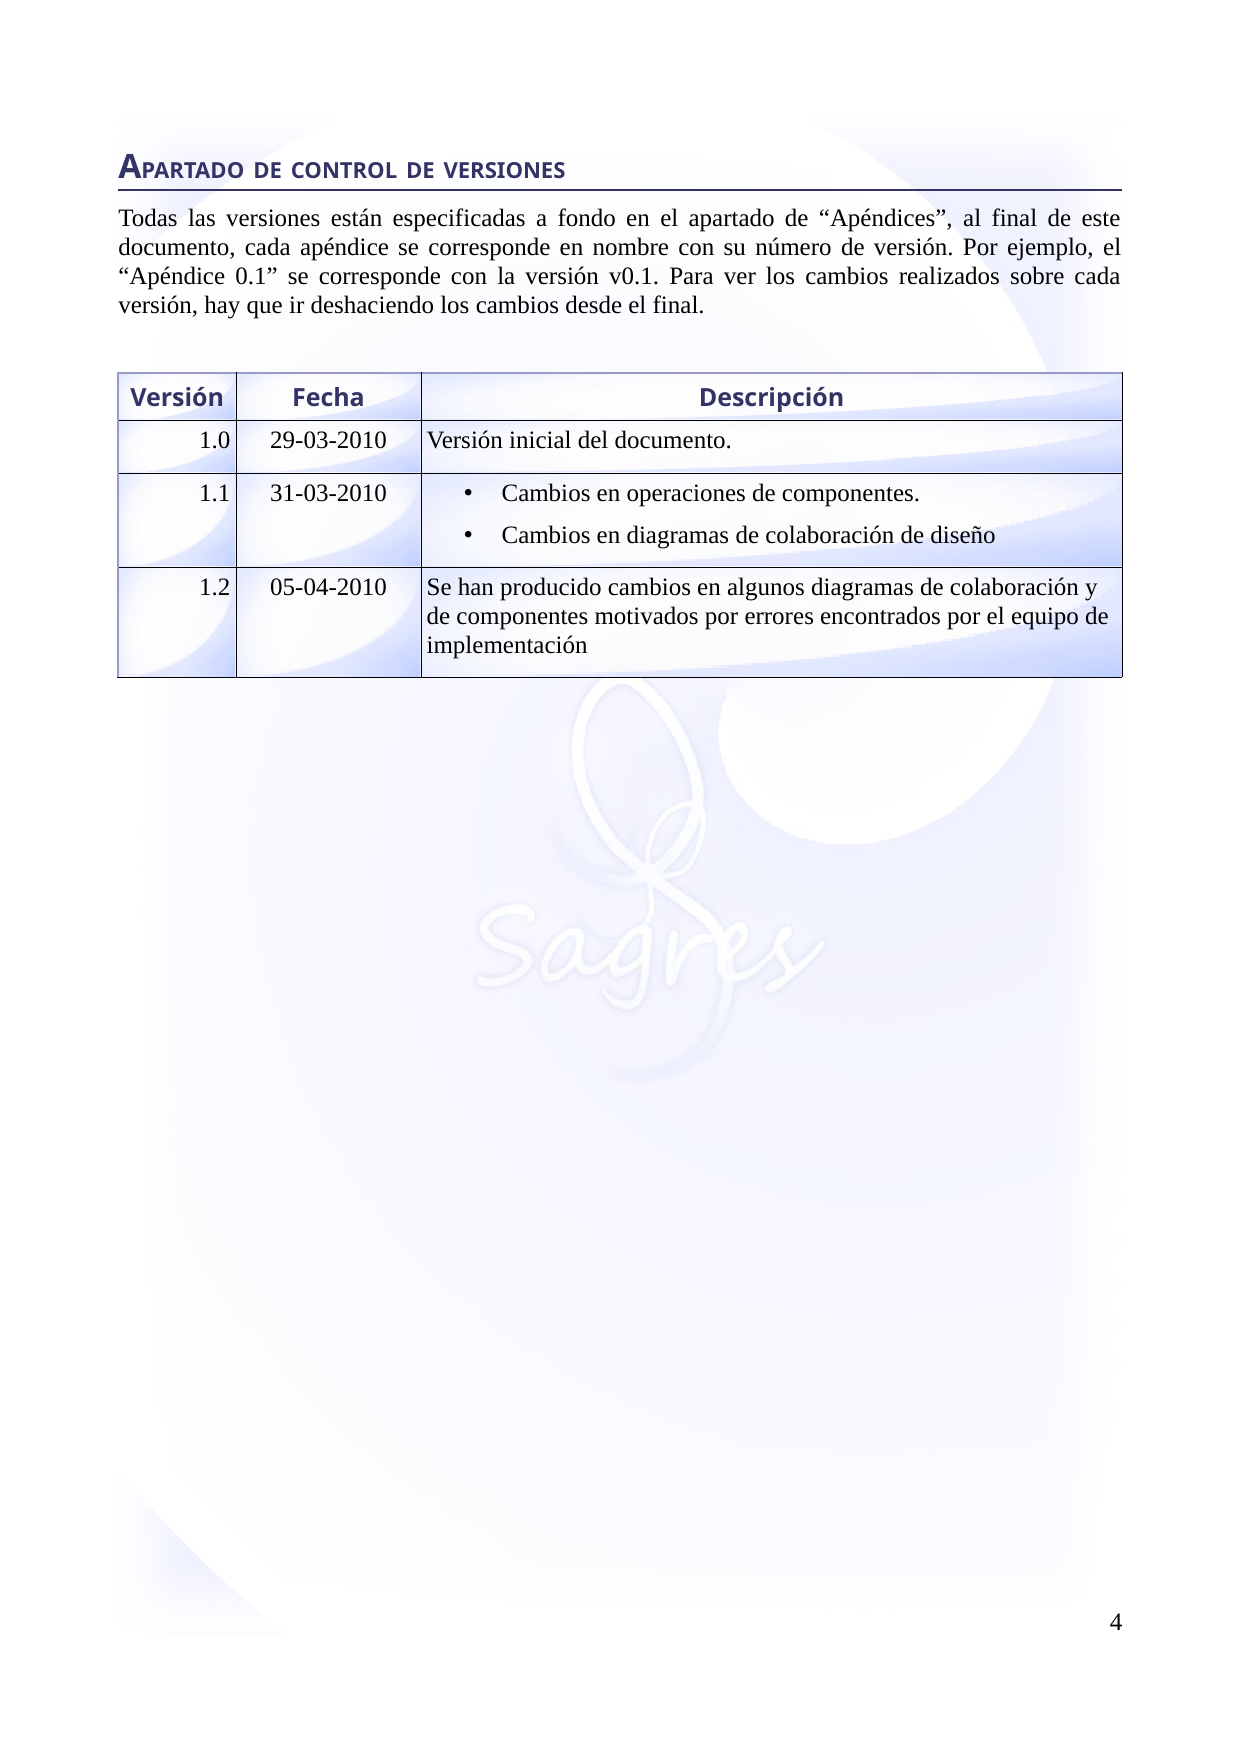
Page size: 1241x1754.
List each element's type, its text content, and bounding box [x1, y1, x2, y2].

table_cell 1.0 [119, 421, 236, 473]
table_cell Versión inicial del documento. [422, 421, 1122, 473]
table_header Versión [119, 374, 236, 420]
text Todas las versiones están especificadas a fondo en el apartado de “Apéndices”, al final de este documento, cada apéndice se corresponde en nombre con su número de versión. Por ejemplo, el “Apéndice 0.1” se corresponde con la versión v0.1. Para ver los cambios realizados sobre cada versión, hay que ir deshaciendo los cambios desde el final. [118, 203, 1122, 318]
subtitle Apartado de control de versiones [118, 143, 1122, 189]
picture [118, 318, 1122, 372]
table_header Fecha [237, 374, 421, 420]
table_cell 31-03-2010 [237, 474, 421, 567]
table_cell 1.1 [119, 474, 236, 567]
picture [118, 191, 1122, 203]
table_header Descripción [422, 374, 1122, 420]
picture [118, 678, 1122, 1636]
picture [118, 118, 1122, 143]
table_cell Cambios en operaciones de componentes. Cambios en diagramas de colaboración de diseño [422, 474, 1122, 567]
table_cell Se han producido cambios en algunos diagramas de colaboración y de componentes motivados por errores encontrados por el equipo de implementación [422, 568, 1122, 677]
table_cell 29-03-2010 [237, 421, 421, 473]
table_cell 1.2 [119, 568, 236, 677]
table_cell 05-04-2010 [237, 568, 421, 677]
